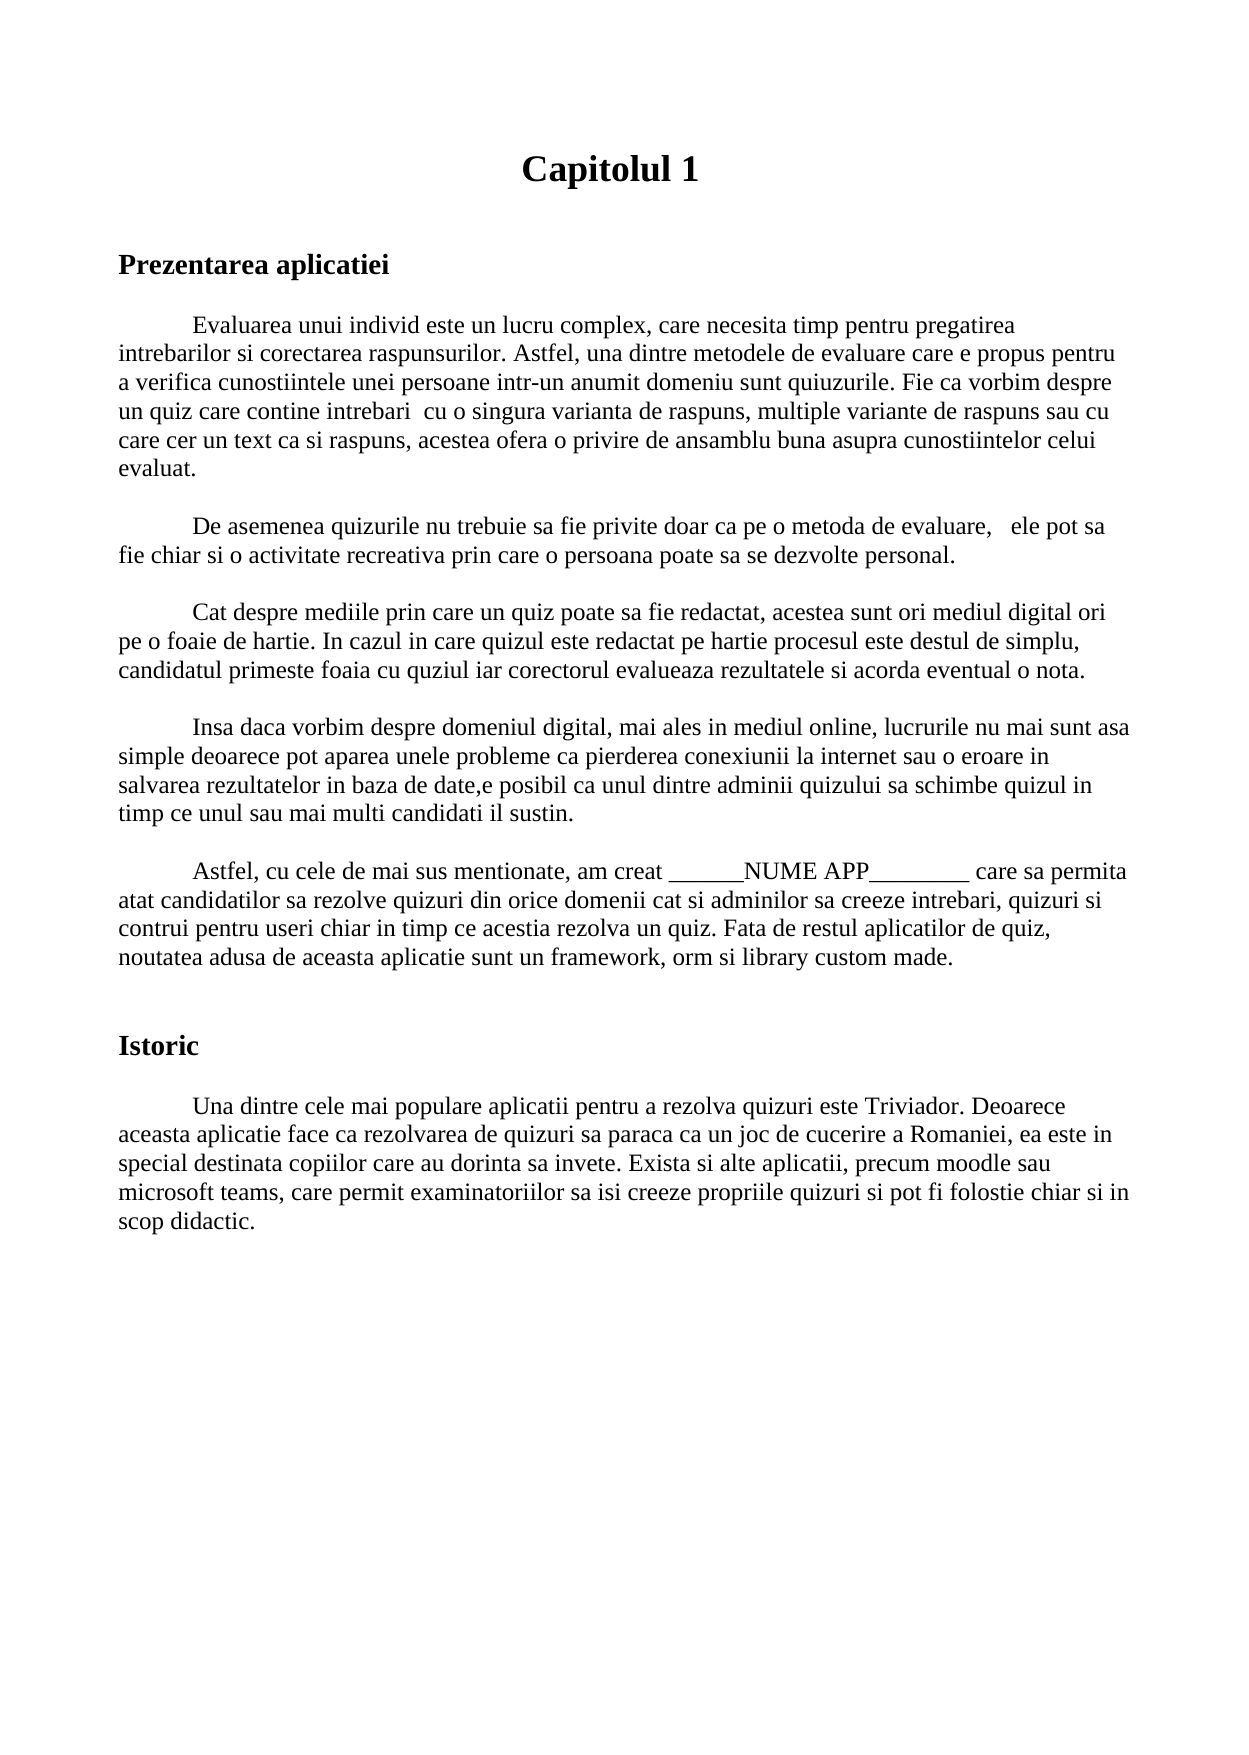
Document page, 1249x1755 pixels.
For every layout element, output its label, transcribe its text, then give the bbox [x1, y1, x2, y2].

text Prezentarea aplicatiei [118, 247, 1130, 281]
text Insa daca vorbim despre domeniul digital, mai ales in mediul online, lucrurile nu mai sunt asa simple deoarece pot aparea unele probleme ca pierderea conexiunii la internet sau o eroare in salvarea rezultatelor in baza de date,e posibil ca unul dintre adminii quizului sa schimbe quizul in timp ce unul sau mai multi candidati il sustin. [118, 712, 1130, 827]
text Capitolul 1 [118, 147, 1130, 190]
text De asemenea quizurile nu trebuie sa fie privite doar ca pe o metoda de evaluare, ele pot sa fie chiar si o activitate recreativa prin care o persoana poate sa se dezvolte personal. [118, 511, 1130, 568]
text Istoric [118, 1028, 1130, 1062]
text Astfel, cu cele de mai sus mentionate, am creat ______NUME APP________ care sa permita atat candidatilor sa rezolve quizuri din orice domenii cat si adminilor sa creeze intrebari, quizuri si contrui pentru useri chiar in timp ce acestia rezolva un quiz. Fata de restul aplicatilor de quiz, noutatea adusa de aceasta aplicatie sunt un framework, orm si library custom made. [118, 856, 1130, 971]
text Una dintre cele mai populare aplicatii pentru a rezolva quizuri este Triviador. Deoarece aceasta aplicatie face ca rezolvarea de quizuri sa paraca ca un joc de cucerire a Romaniei, ea este in special destinata copiilor care au dorinta sa invete. Exista si alte aplicatii, precum moodle sau microsoft teams, care permit examinatoriilor sa isi creeze propriile quizuri si pot fi folostie chiar si in scop didactic. [118, 1091, 1130, 1234]
text Evaluarea unui individ este un lucru complex, care necesita timp pentru pregatirea intrebarilor si corectarea raspunsurilor. Astfel, una dintre metodele de evaluare care e propus pentru a verifica cunostiintele unei persoane intr-un anumit domeniu sunt quiuzurile. Fie ca vorbim despre un quiz care contine intrebari cu o singura varianta de raspuns, multiple variante de raspuns sau cu care cer un text ca si raspuns, acestea ofera o privire de ansamblu buna asupra cunostiintelor celui evaluat. [118, 310, 1130, 482]
text Cat despre mediile prin care un quiz poate sa fie redactat, acestea sunt ori mediul digital ori pe o foaie de hartie. In cazul in care quizul este redactat pe hartie procesul este destul de simplu, candidatul primeste foaia cu quziul iar corectorul evalueaza rezultatele si acorda eventual o nota. [118, 597, 1130, 683]
